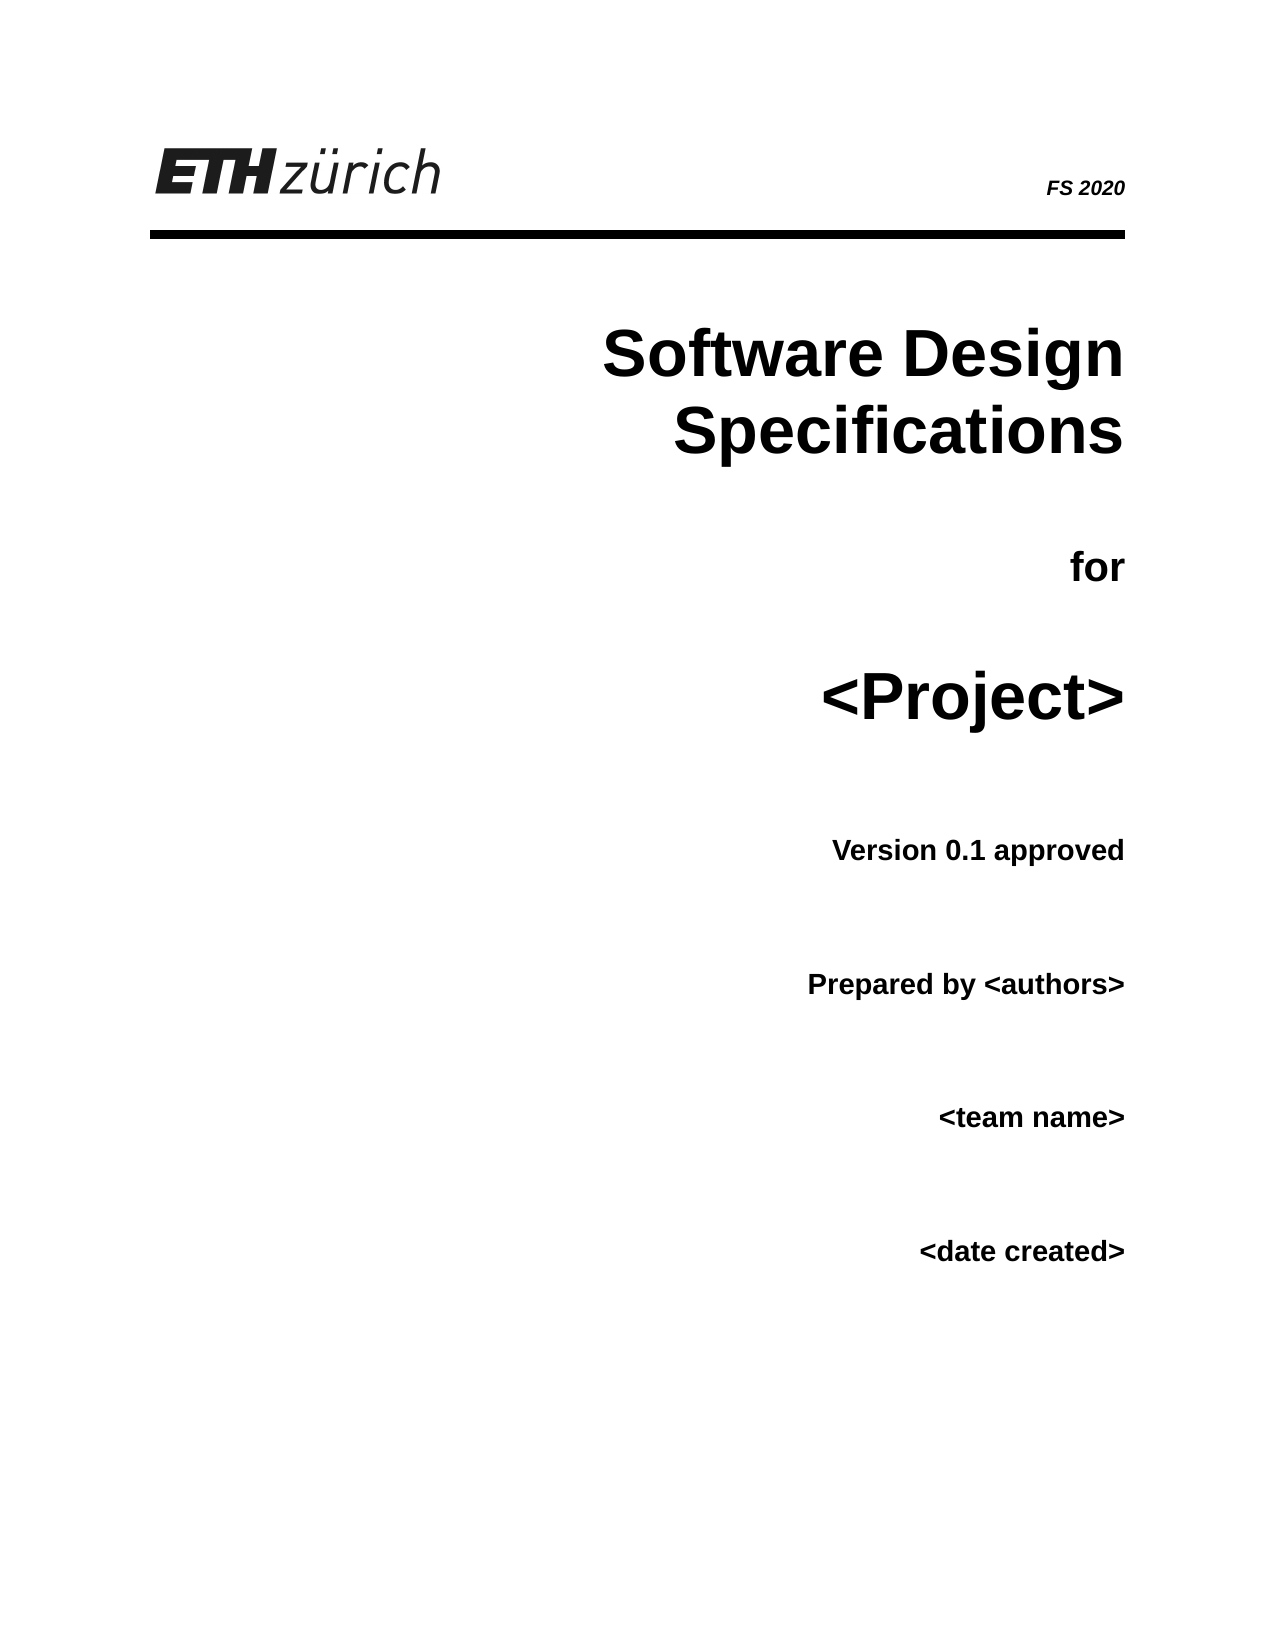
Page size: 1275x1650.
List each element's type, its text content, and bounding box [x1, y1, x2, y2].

text Version 0.1 approved [150, 833, 1125, 867]
text Prepared by <authors> [150, 967, 1125, 1001]
subtitle for [150, 542, 1125, 590]
text <date created> [150, 1234, 1125, 1268]
picture [154, 147, 442, 195]
subtitle Software Design Specifications [150, 314, 1125, 467]
subtitle <Project> [150, 657, 1125, 733]
text <team name> [150, 1101, 1125, 1134]
